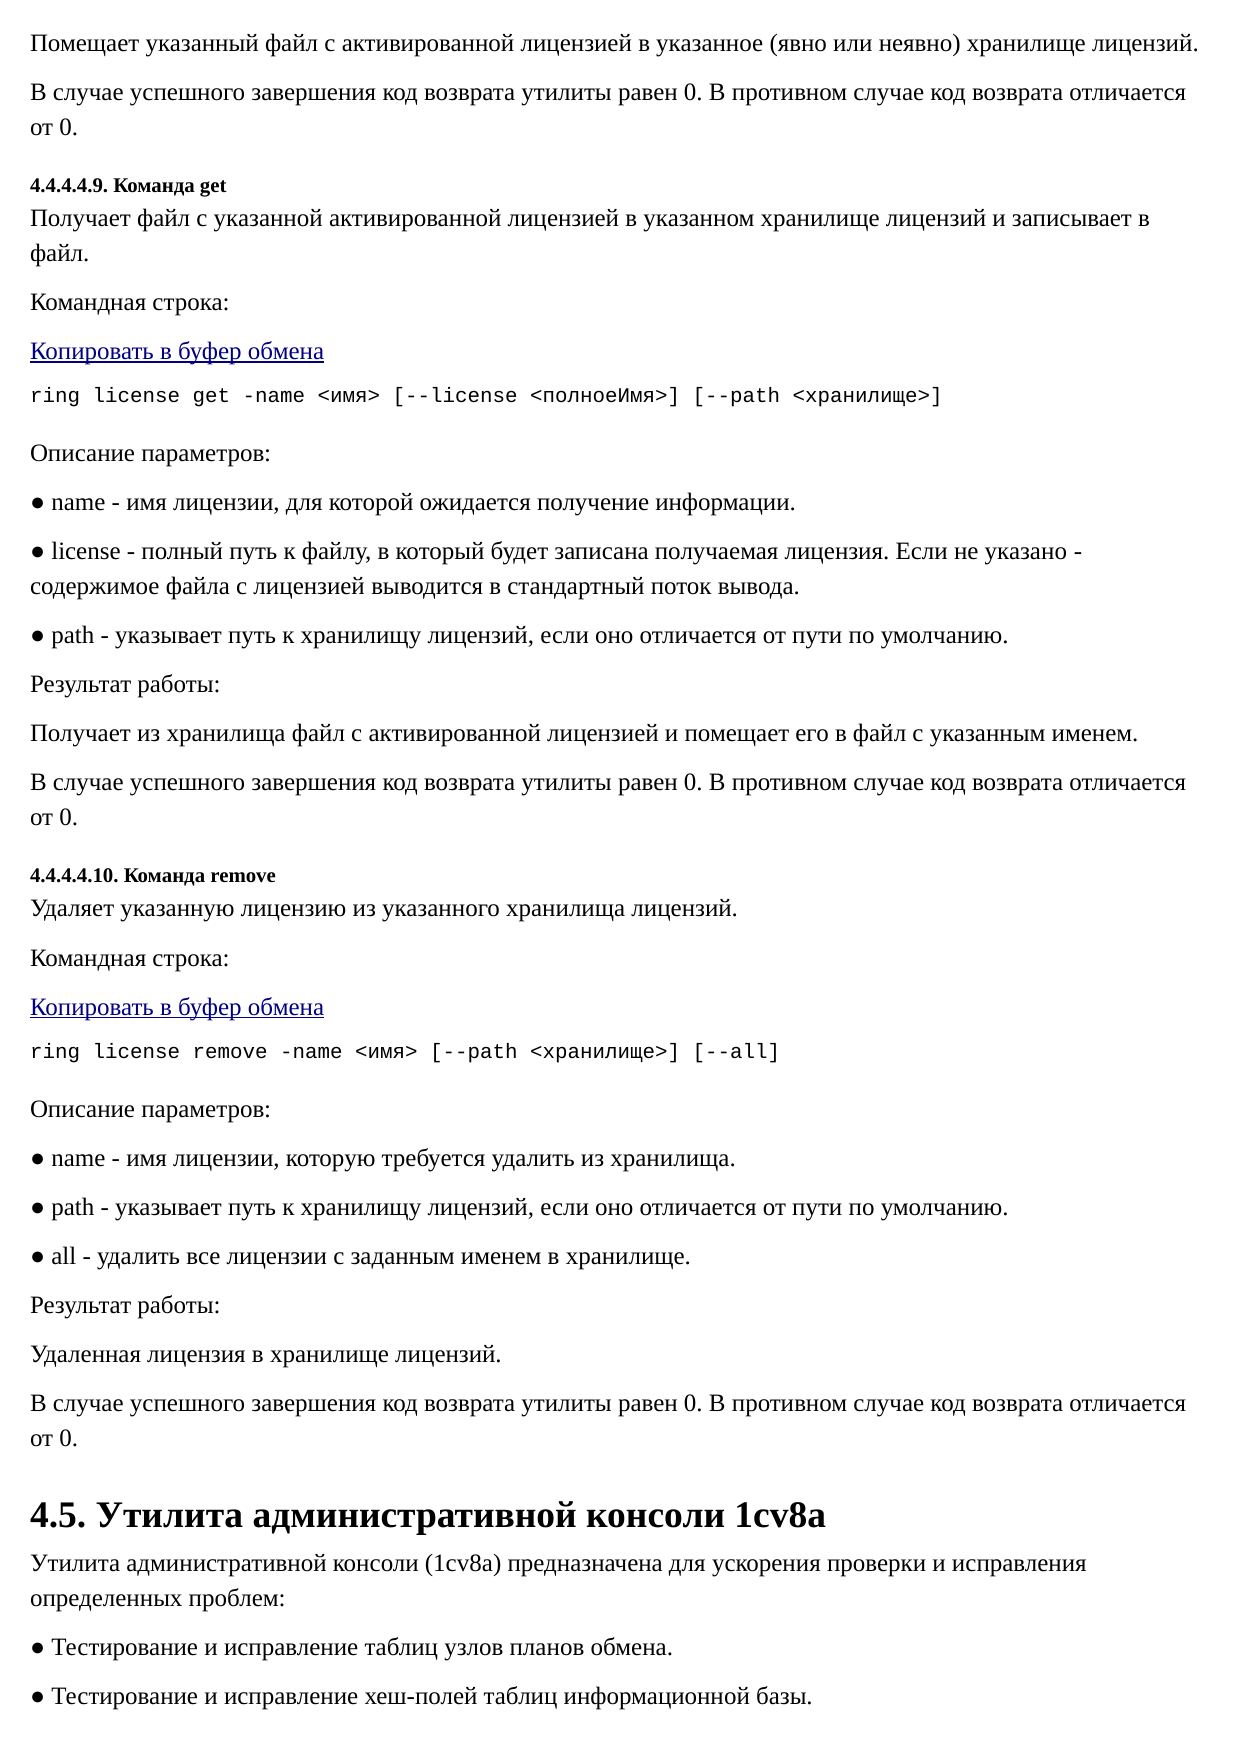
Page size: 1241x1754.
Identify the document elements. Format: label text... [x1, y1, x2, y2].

text В случае успешного завершения код возврата утилиты равен 0. В противном случае код возврата отличается от 0. [30, 77, 1211, 140]
text ● Тестирование и исправление хеш-полей таблиц информационной базы. [30, 1681, 1211, 1709]
text ● name ‑ имя лицензии, которую требуется удалить из хранилища. [30, 1143, 1211, 1172]
text Утилита административной консоли (1cv8a) предназначена для ускорения проверки и исправления определенных проблем: [30, 1548, 1211, 1611]
text Копировать в буфер обмена [30, 336, 1211, 365]
text Командная строка: [30, 943, 1211, 971]
text В случае успешного завершения код возврата утилиты равен 0. В противном случае код возврата отличается от 0. [30, 1388, 1211, 1451]
text Результат работы: [30, 1290, 1211, 1319]
text ● name ‑ имя лицензии, для которой ожидается получение информации. [30, 487, 1211, 516]
text Результат работы: [30, 669, 1211, 698]
subtitle 4.4.4.4.10. Команда remove [30, 863, 1211, 887]
subtitle 4.4.4.4.9. Команда get [30, 173, 1211, 197]
text Описание параметров: [30, 438, 1211, 467]
text ring license remove -name <имя> [--path <хранилище>] [--all] [30, 1041, 1211, 1064]
text ● path ‑ указывает путь к хранилищу лицензий, если оно отличается от пути по умолчанию. [30, 620, 1211, 649]
text В случае успешного завершения код возврата утилиты равен 0. В противном случае код возврата отличается от 0. [30, 767, 1211, 830]
text Удаленная лицензия в хранилище лицензий. [30, 1339, 1211, 1368]
text ● all ‑ удалить все лицензии с заданным именем в хранилище. [30, 1241, 1211, 1270]
subtitle 4.5. Утилита административной консоли 1cv8a [30, 1493, 1211, 1536]
text ● path ‑ указывает путь к хранилищу лицензий, если оно отличается от пути по умолчанию. [30, 1192, 1211, 1221]
text ring license get -name <имя> [--license <полноеИмя>] [--path <хранилище>] [30, 385, 1211, 409]
text Удаляет указанную лицензию из указанного хранилища лицензий. [30, 893, 1211, 922]
text Получает файл с указанной активированной лицензией в указанном хранилище лицензий и записывает в файл. [30, 203, 1211, 267]
text ● license ‑ полный путь к файлу, в который будет записана получаемая лицензия. Если не указано ‑ содержимое файла с лицензией выводится в стандартный поток вывода. [30, 536, 1211, 600]
text Получает из хранилища файл с активированной лицензией и помещает его в файл с указанным именем. [30, 718, 1211, 747]
text ● Тестирование и исправление таблиц узлов планов обмена. [30, 1632, 1211, 1661]
text Командная строка: [30, 287, 1211, 316]
text Описание параметров: [30, 1094, 1211, 1123]
text Помещает указанный файл с активированной лицензией в указанное (явно или неявно) хранилище лицензий. [30, 28, 1211, 57]
text Копировать в буфер обмена [30, 992, 1211, 1020]
